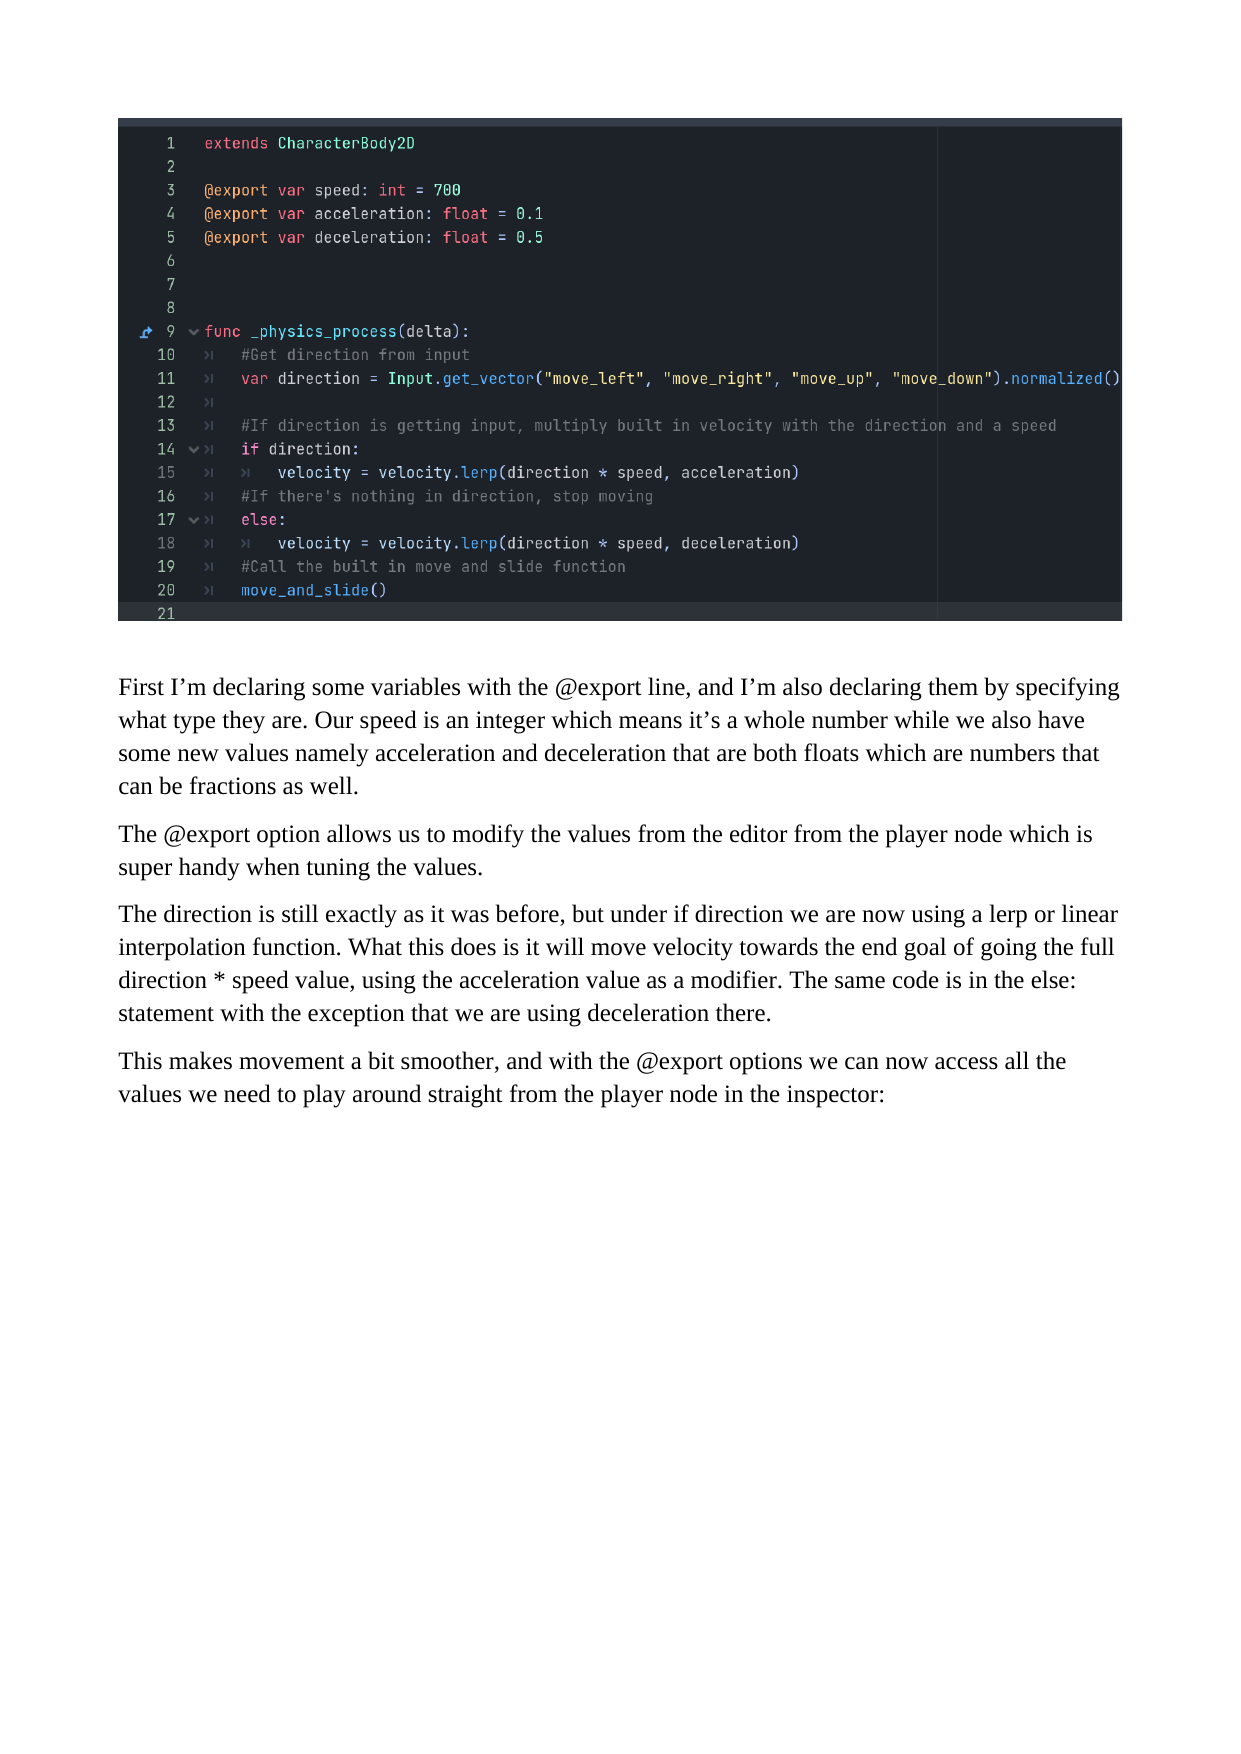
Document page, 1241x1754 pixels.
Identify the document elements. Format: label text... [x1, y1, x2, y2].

text The @export option allows us to modify the values from the editor from the player node which is super handy when tuning the values. [118, 819, 1122, 880]
picture [118, 118, 1123, 621]
text The direction is still exactly as it was before, but under if direction we are now using a lerp or linear interpolation function. What this does is it will move velocity towards the end goal of going the full direction * speed value, using the acceleration value as a modifier. The same code is in the else: statement with the exception that we are using deceleration there. [118, 899, 1122, 1027]
text This makes movement a bit smoother, and with the @export options we can now access all the values we need to play around straight from the player node in the inspector: [118, 1046, 1122, 1108]
text First I’m declaring some variables with the @export line, and I’m also declaring them by specifying what type they are. Our speed is an integer which means it’s a whole number while we also have some new values namely acceleration and deceleration that are both floats which are numbers that can be fractions as well. [118, 672, 1122, 800]
